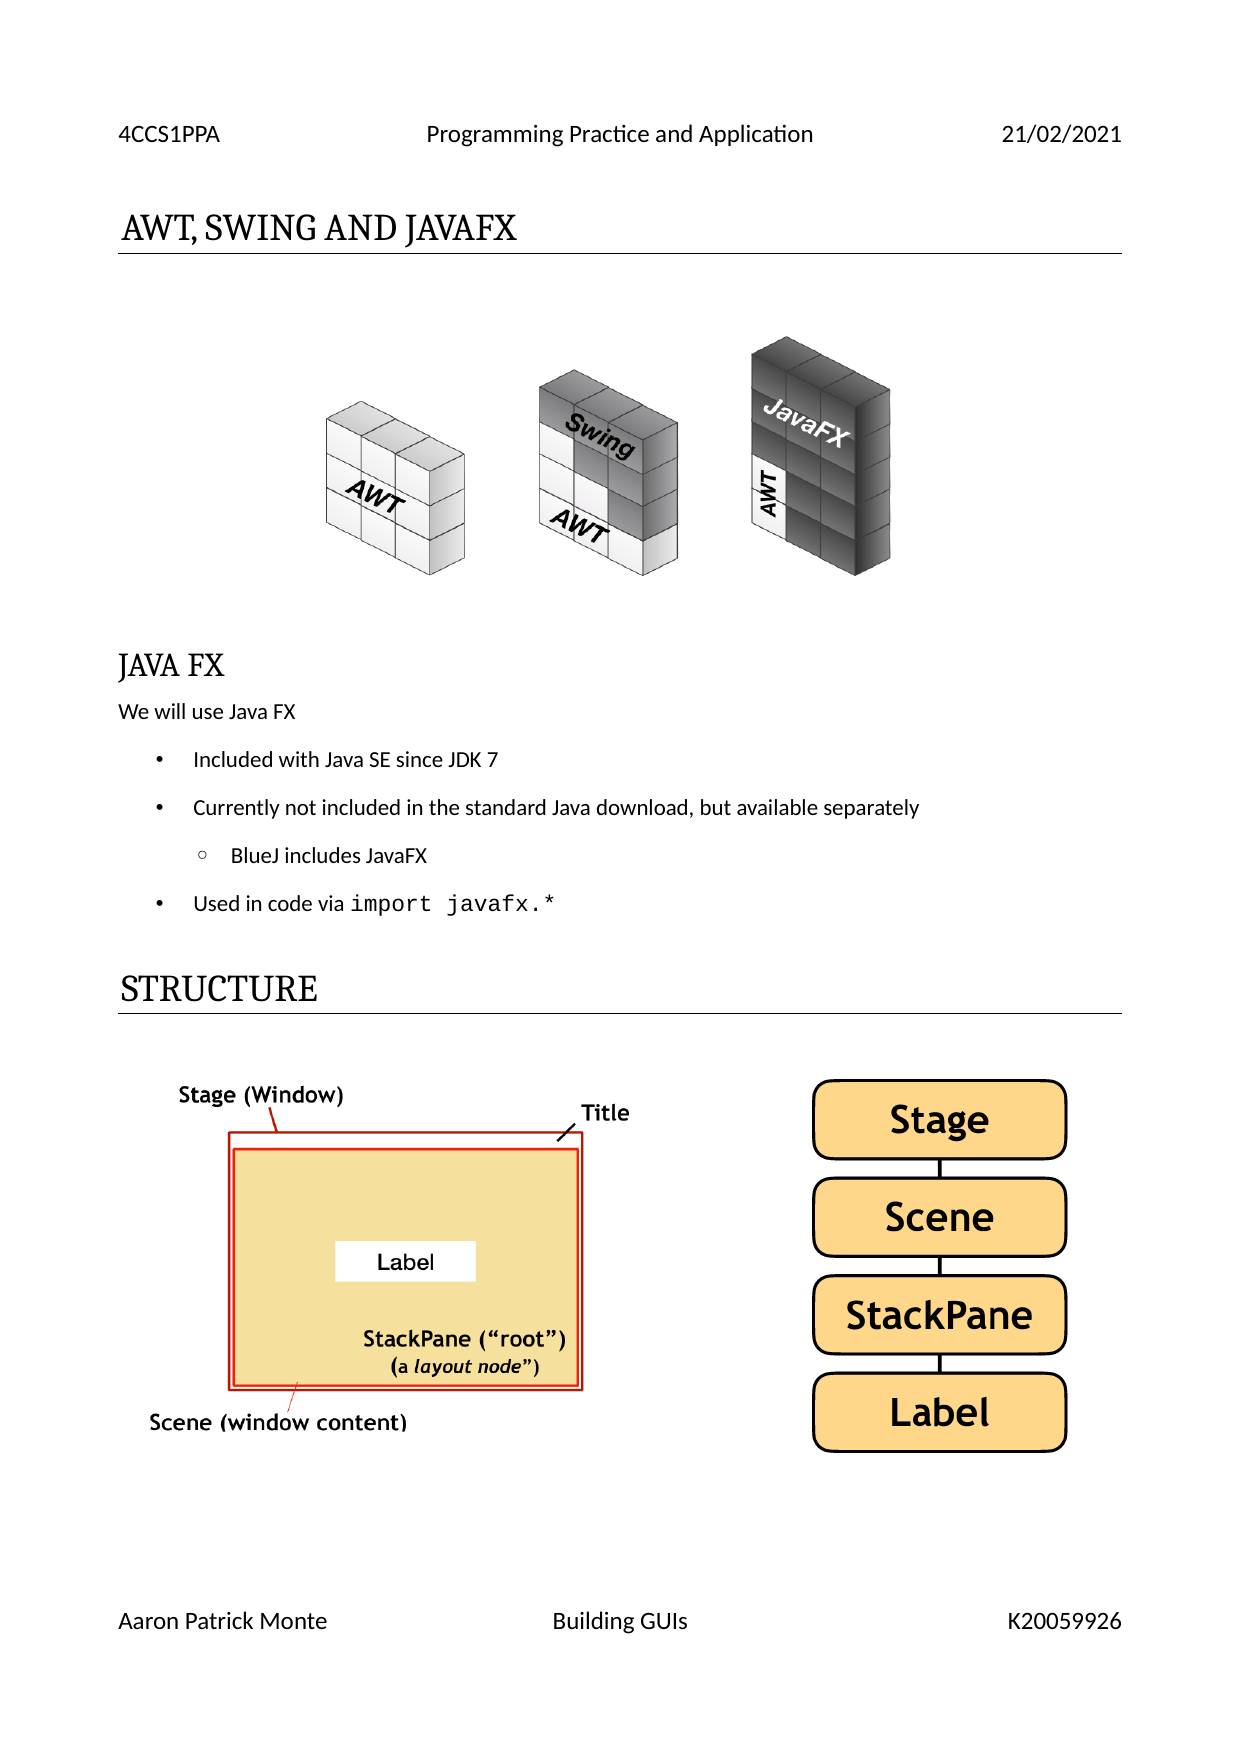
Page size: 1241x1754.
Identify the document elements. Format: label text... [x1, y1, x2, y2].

picture [293, 265, 948, 604]
picture [768, 1060, 1107, 1474]
picture [138, 1071, 645, 1439]
subtitle Java fx [118, 646, 1122, 684]
text We will use Java FX [118, 697, 1122, 725]
list Used in code via import javafx.* [156, 889, 1122, 918]
list Included with Java SE since JDK 7 [156, 745, 1122, 773]
list BlueJ includes JavaFX [193, 841, 1122, 869]
list Currently not included in the standard Java download, but available separately [156, 793, 1122, 821]
subtitle Structure [118, 964, 1122, 1013]
subtitle AWT, Swing and javafx [118, 203, 1122, 253]
